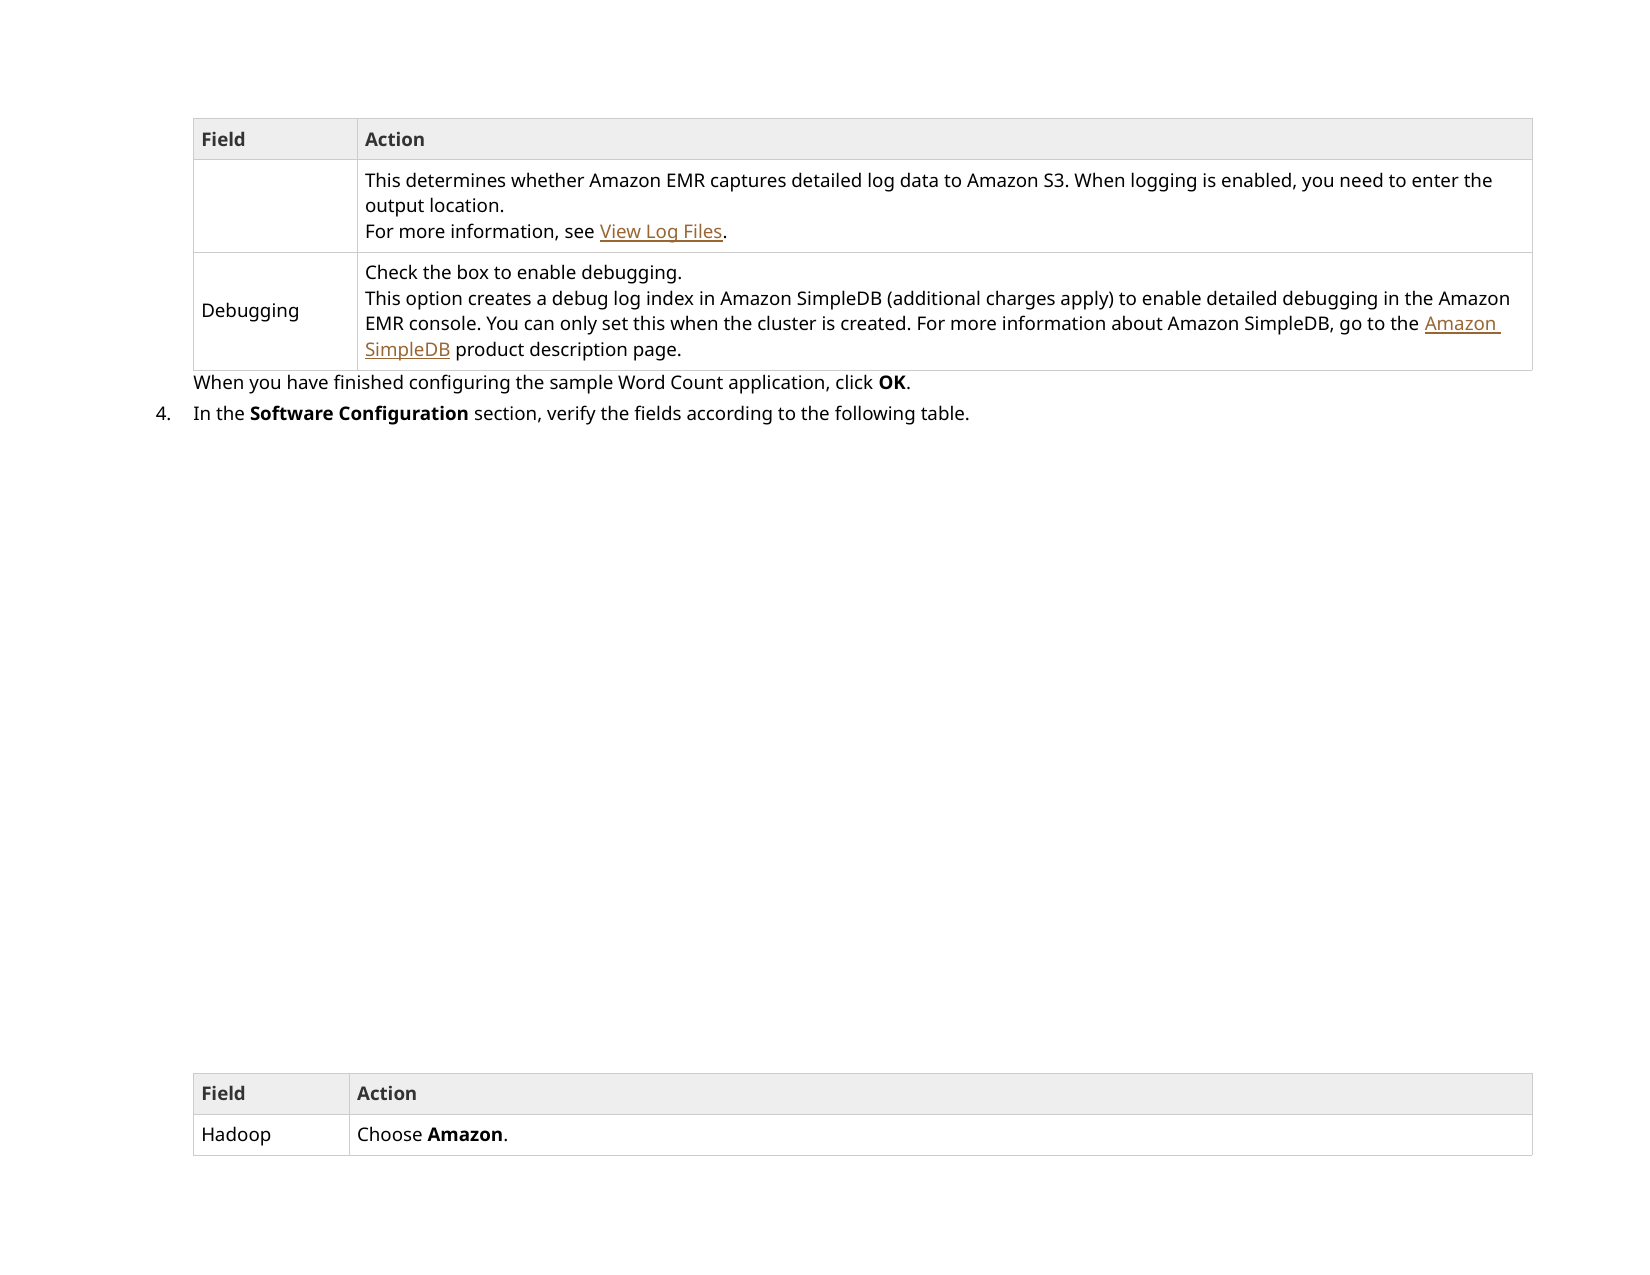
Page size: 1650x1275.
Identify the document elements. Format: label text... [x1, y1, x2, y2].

table_cell This determines whether Amazon EMR captures detailed log data to Amazon S3. When logging is enabled, you need to enter the output location. For more information, see View Log Files. [358, 160, 1532, 252]
list When you have finished configuring the sample Word Count application, click OK. [156, 369, 1532, 395]
table_header Field [194, 119, 357, 159]
table_cell Hadoop [194, 1115, 349, 1155]
table_cell Check the box to enable debugging. This option creates a debug log index in Amazon SimpleDB (additional charges apply) to enable detailed debugging in the Amazon EMR console. You can only set this when the cluster is created. For more information about Amazon SimpleDB, go to the Amazon SimpleDB product description page. [358, 253, 1532, 369]
table_header Field [194, 1074, 349, 1114]
table_cell Choose Amazon. [350, 1115, 1532, 1155]
list In the Software Configuration section, verify the fields according to the following table. [156, 400, 1532, 426]
table_header Action [358, 119, 1532, 159]
table_cell [194, 160, 357, 252]
table_cell Debugging [194, 253, 357, 369]
table_header Action [350, 1074, 1532, 1114]
